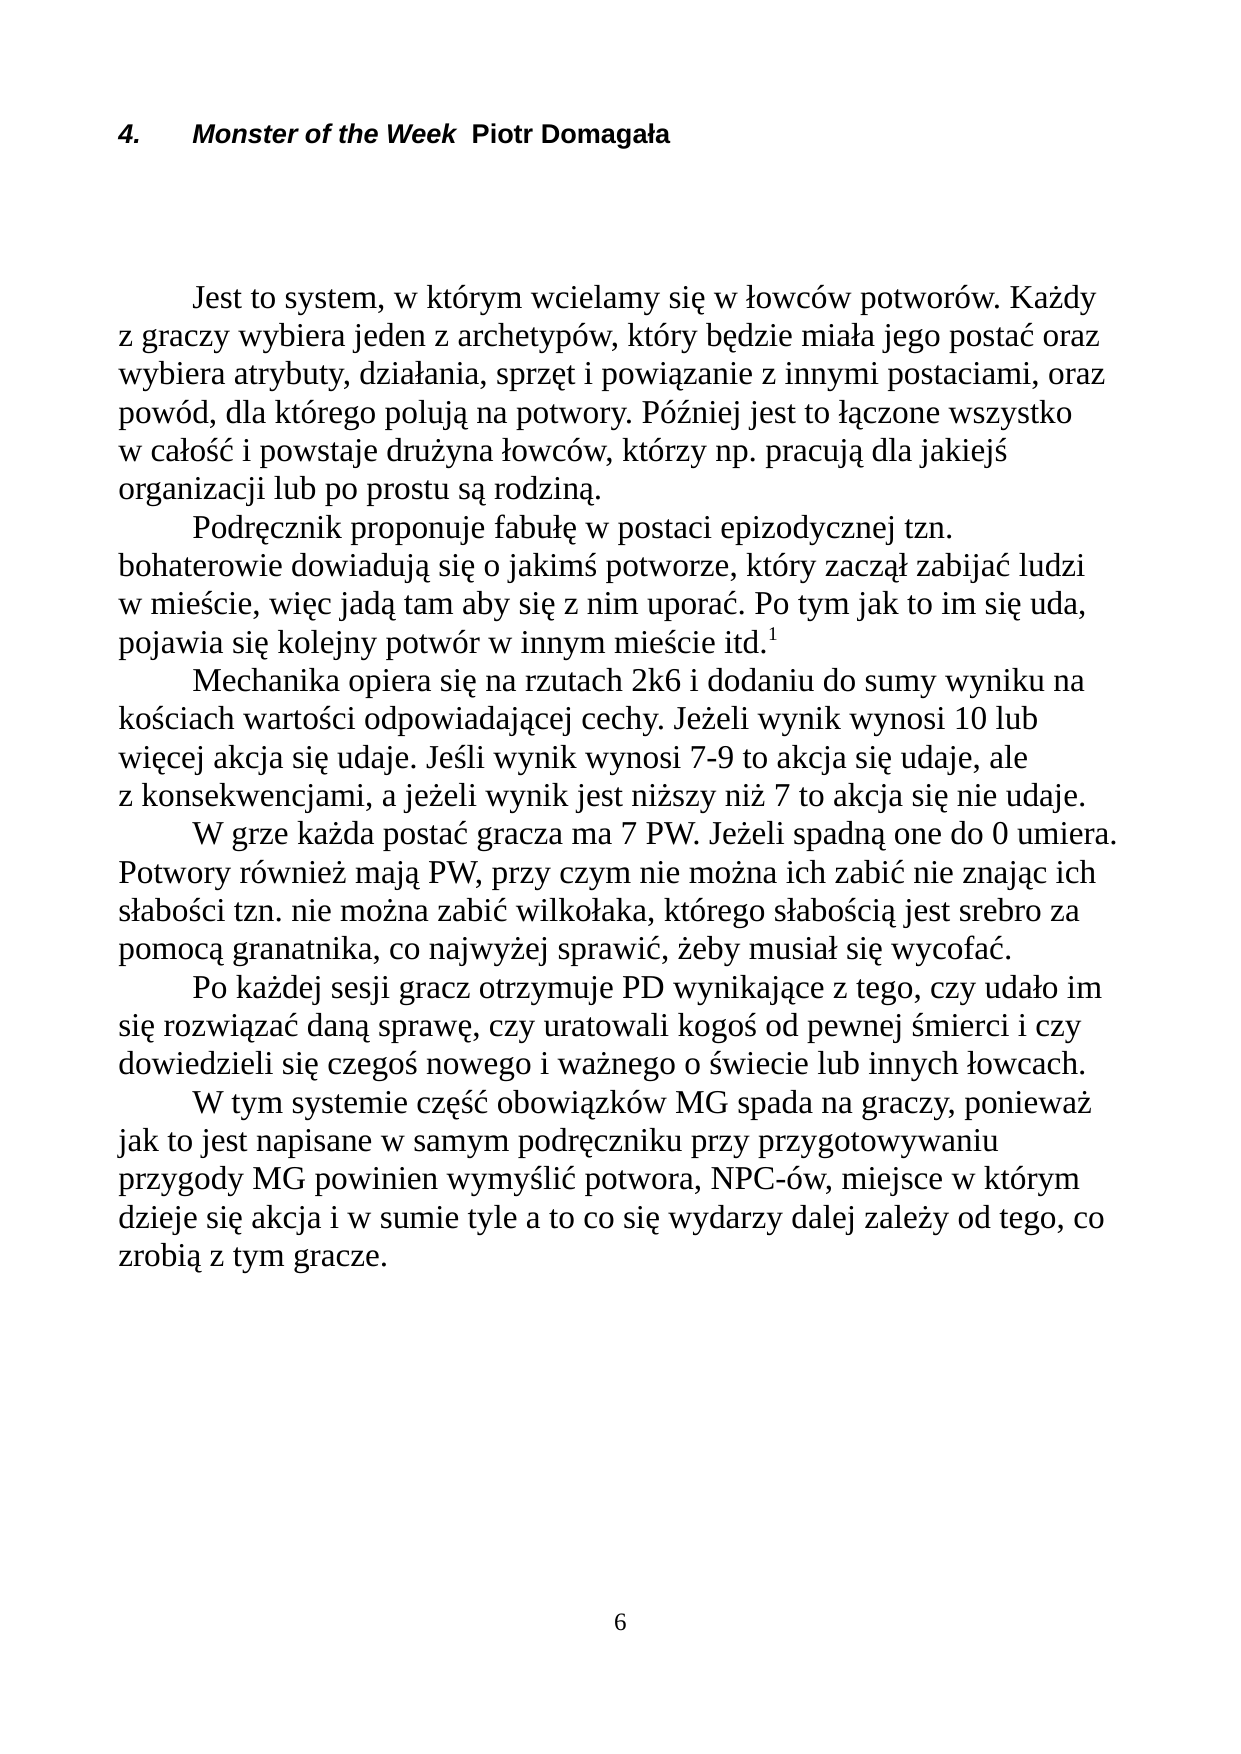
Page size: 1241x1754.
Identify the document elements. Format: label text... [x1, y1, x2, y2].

text W tym systemie część obowiązków MG spada na graczy, ponieważ jak to jest napisane w samym podręczniku przy przygotowywaniu przygody MG powinien wymyślić potwora, NPC-ów, miejsce w którym dzieje się akcja i w sumie tyle a to co się wydarzy dalej zależy od tego, co zrobią z tym gracze. [118, 1082, 1122, 1273]
subtitle Monster of the Week Piotr Domagała [118, 118, 1122, 149]
text Po każdej sesji gracz otrzymuje PD wynikające z tego, czy udało im się rozwiązać daną sprawę, czy uratowali kogoś od pewnej śmierci i czy dowiedzieli się czegoś nowego i ważnego o świecie lub innych łowcach. [118, 967, 1122, 1082]
text W grze każda postać gracza ma 7 PW. Jeżeli spadną one do 0 umiera. Potwory również mają PW, przy czym nie można ich zabić nie znając ich słabości tzn. nie można zabić wilkołaka, którego słabością jest srebro za pomocą granatnika, co najwyżej sprawić, żeby musiał się wycofać. [118, 813, 1122, 967]
text Podręcznik proponuje fabułę w postaci epizodycznej tzn. bohaterowie dowiadują się o jakimś potworze, który zaczął zabijać ludzi w mieście, więc jadą tam aby się z nim uporać. Po tym jak to im się uda, pojawia się kolejny potwór w innym mieście itd.1 [118, 507, 1122, 660]
text Mechanika opiera się na rzutach 2k6 i dodaniu do sumy wyniku na kościach wartości odpowiadającej cechy. Jeżeli wynik wynosi 10 lub więcej akcja się udaje. Jeśli wynik wynosi 7-9 to akcja się udaje, ale z konsekwencjami, a jeżeli wynik jest niższy niż 7 to akcja się nie udaje. [118, 660, 1122, 813]
text Jest to system, w którym wcielamy się w łowców potworów. Każdy z graczy wybiera jeden z archetypów, który będzie miała jego postać oraz wybiera atrybuty, działania, sprzęt i powiązanie z innymi postaciami, oraz powód, dla którego polują na potwory. Później jest to łączone wszystko w całość i powstaje drużyna łowców, którzy np. pracują dla jakiejś organizacji lub po prostu są rodziną. [118, 277, 1122, 507]
